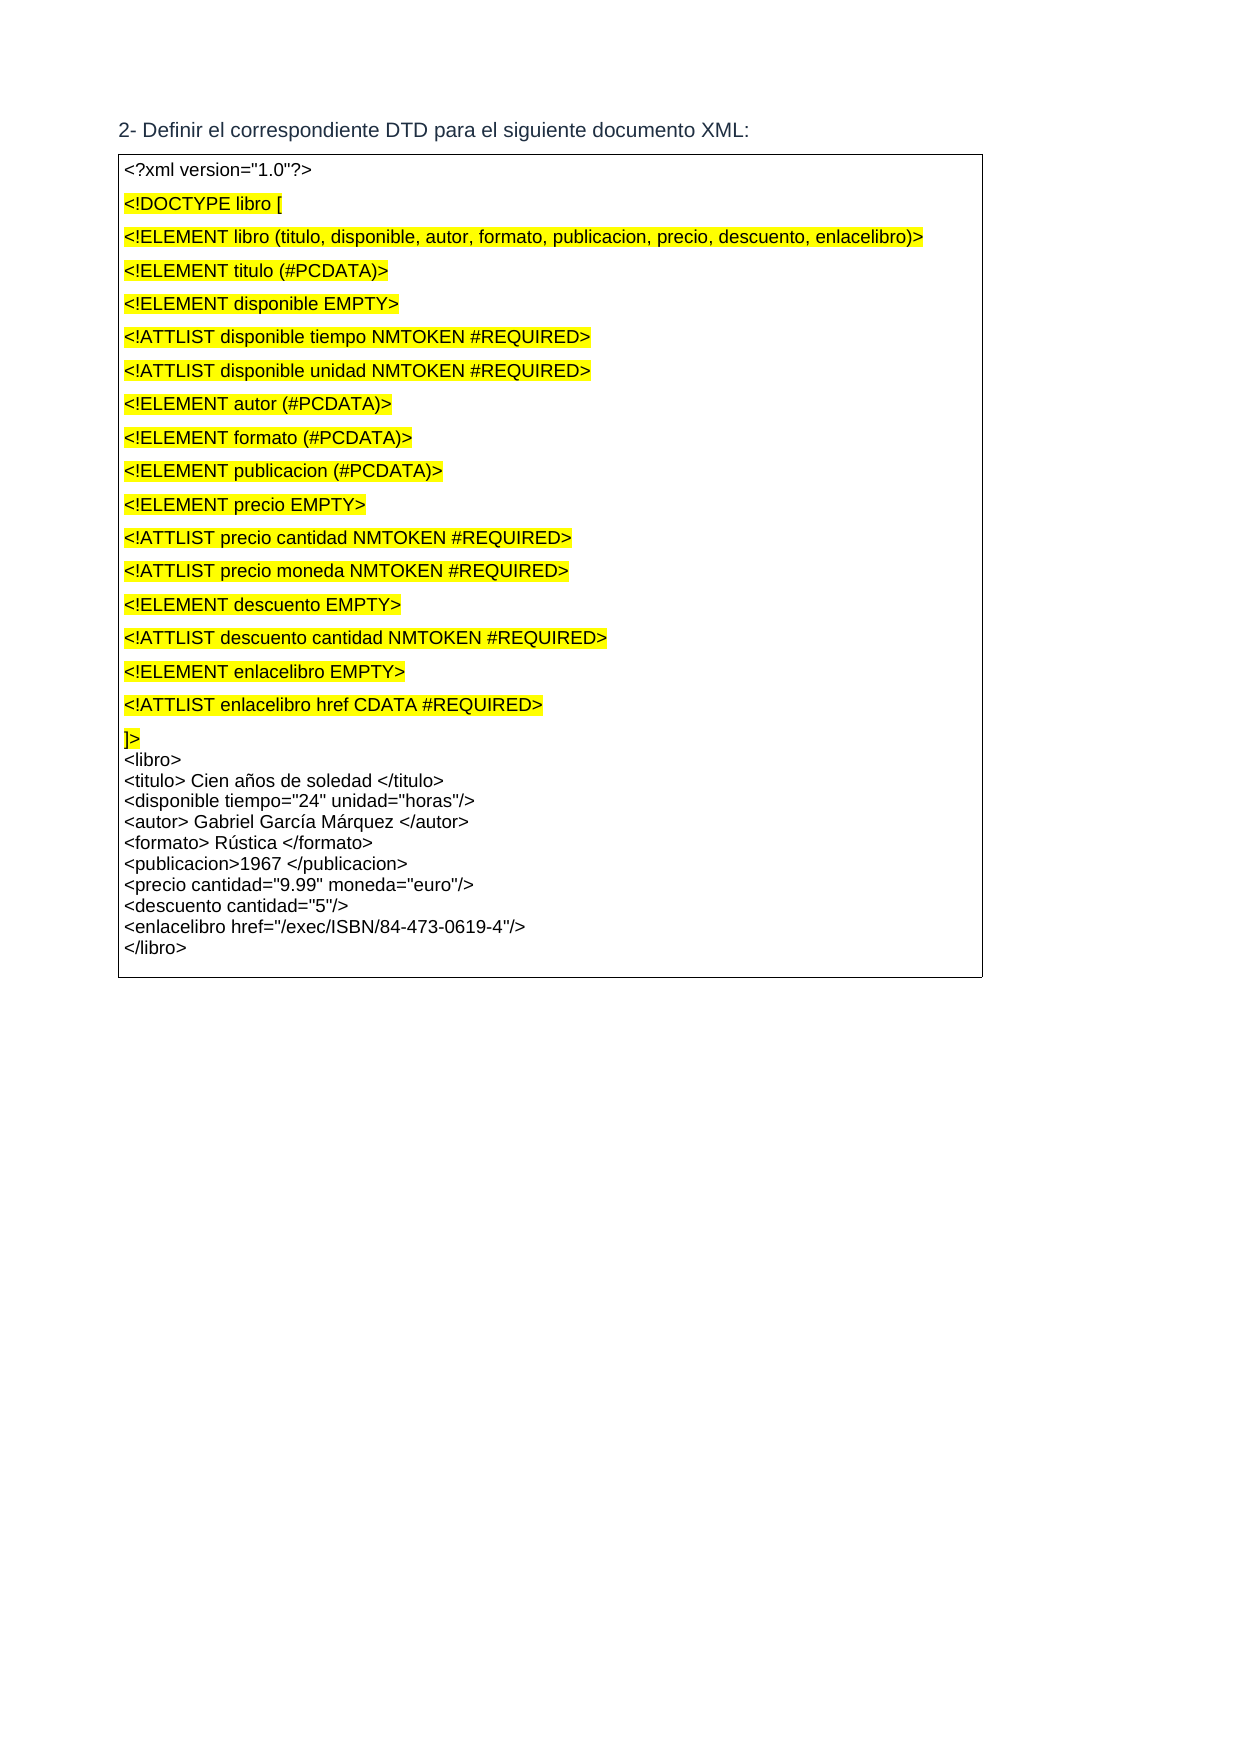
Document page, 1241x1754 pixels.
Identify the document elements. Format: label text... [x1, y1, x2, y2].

table_header <?xml version="1.0"?> <!DOCTYPE libro [ <!ELEMENT libro (titulo, disponible, autor, formato, publicacion, precio, descuento, enlacelibro)> <!ELEMENT titulo (#PCDATA)> <!ELEMENT disponible EMPTY> <!ATTLIST disponible tiempo NMTOKEN #REQUIRED> <!ATTLIST disponible unidad NMTOKEN #REQUIRED> <!ELEMENT autor (#PCDATA)> <!ELEMENT formato (#PCDATA)> <!ELEMENT publicacion (#PCDATA)> <!ELEMENT precio EMPTY> <!ATTLIST precio cantidad NMTOKEN #REQUIRED> <!ATTLIST precio moneda NMTOKEN #REQUIRED> <!ELEMENT descuento EMPTY> <!ATTLIST descuento cantidad NMTOKEN #REQUIRED> <!ELEMENT enlacelibro EMPTY> <!ATTLIST enlacelibro href CDATA #REQUIRED> ]> <libro> <titulo> Cien años de soledad </titulo> <disponible tiempo="24" unidad="horas"/> <autor> Gabriel García Márquez </autor> <formato> Rústica </formato> <publicacion>1967 </publicacion> <precio cantidad="9.99" moneda="euro"/> <descuento cantidad="5"/> <enlacelibro href="/exec/ISBN/84-473-0619-4"/> </libro> [119, 155, 982, 977]
text 2- Definir el correspondiente DTD para el siguiente documento XML: [118, 118, 1122, 141]
